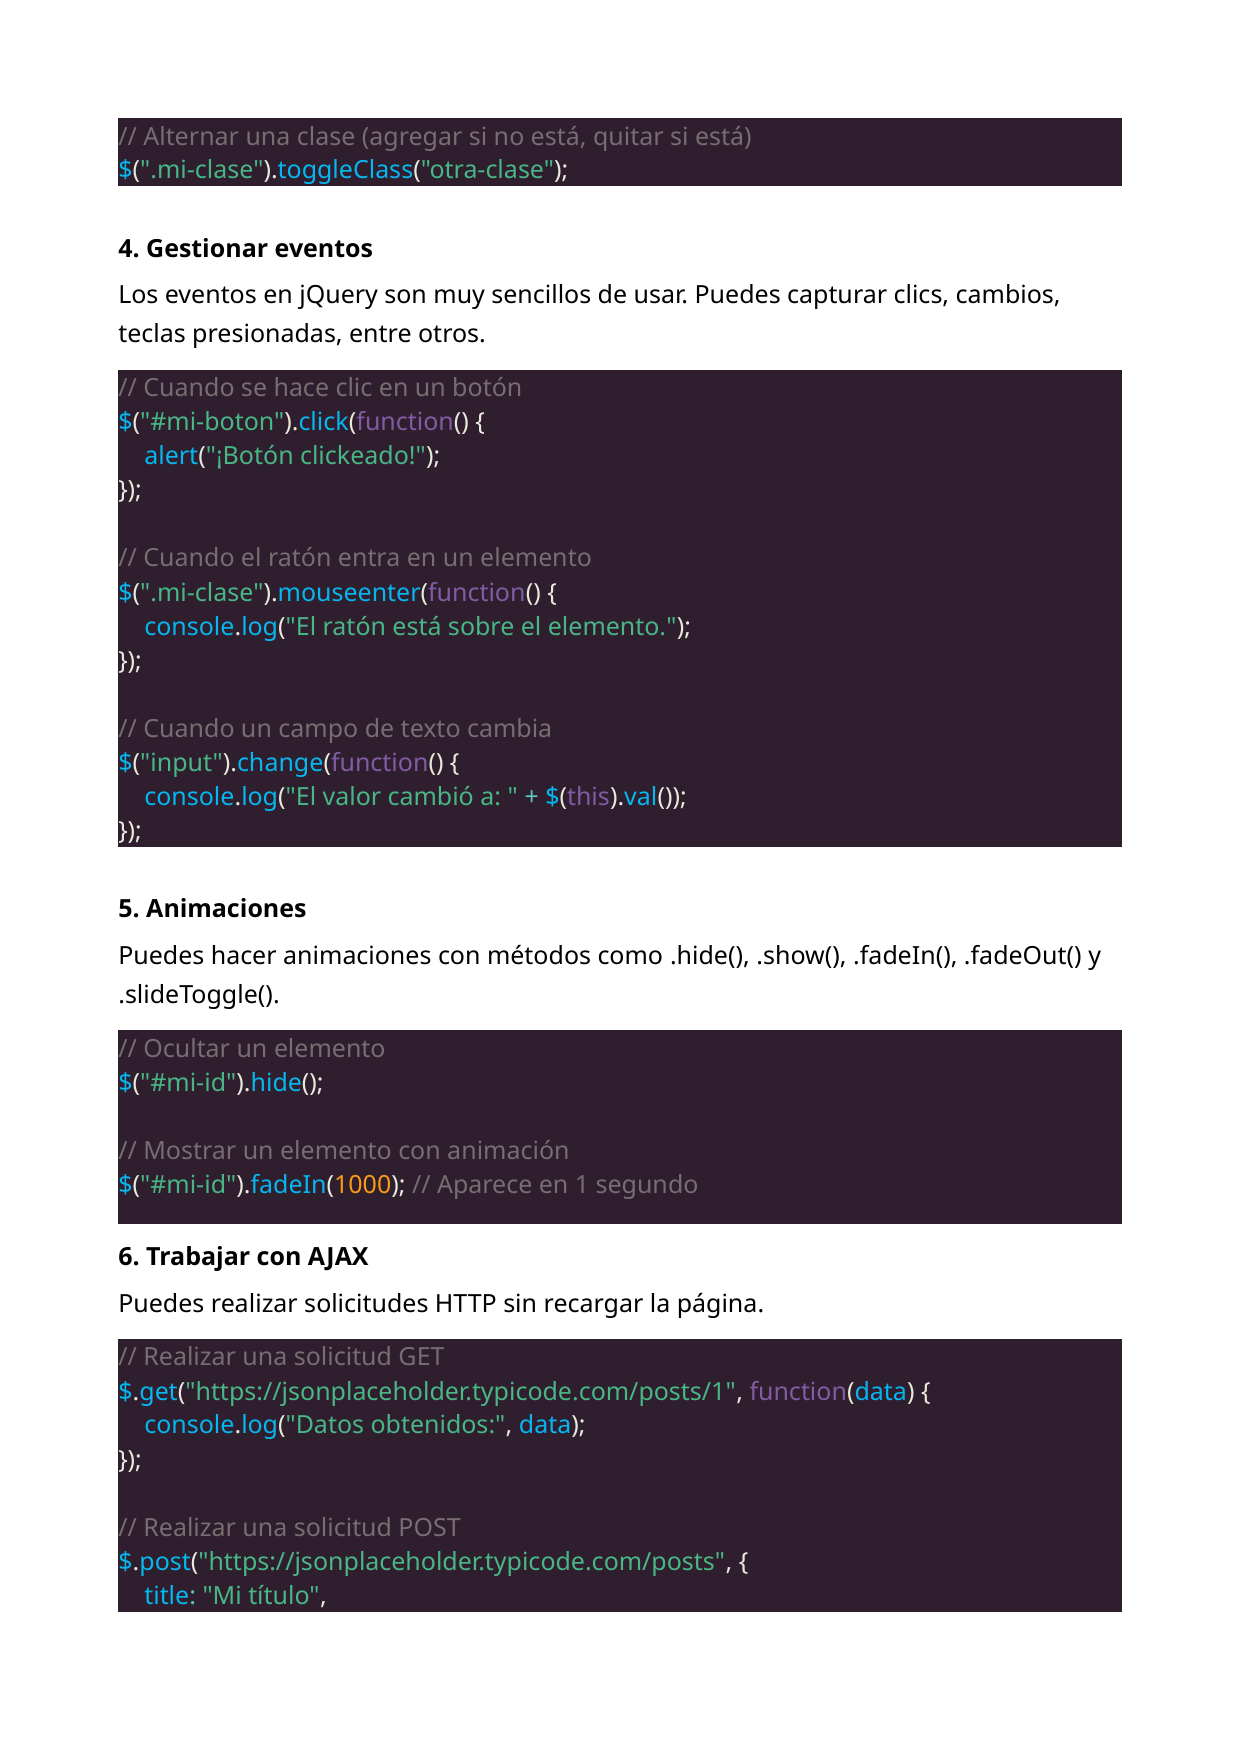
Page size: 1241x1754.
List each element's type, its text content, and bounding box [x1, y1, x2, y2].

subtitle 6. Trabajar con AJAX [118, 1239, 1122, 1273]
text // Realizar una solicitud GET [118, 1339, 1122, 1373]
text // Cuando se hace clic en un botón [118, 370, 1122, 404]
text // Mostrar un elemento con animación [118, 1132, 1122, 1166]
text $.post("https://jsonplaceholder.typicode.com/posts", { [118, 1543, 1122, 1577]
text $("#mi-id").hide(); [118, 1064, 1122, 1098]
text console.log("Datos obtenidos:", data); [118, 1407, 1122, 1441]
text $.get("https://jsonplaceholder.typicode.com/posts/1", function(data) { [118, 1373, 1122, 1407]
text title: "Mi título", [118, 1577, 1122, 1612]
text $(".mi-clase").mouseenter(function() { [118, 574, 1122, 608]
text Los eventos en jQuery son muy sencillos de usar. Puedes capturar clics, cambios, teclas presionadas, entre otros. [118, 277, 1122, 350]
text $(".mi-clase").toggleClass("otra-clase"); [118, 152, 1122, 186]
text // Realizar una solicitud POST [118, 1509, 1122, 1543]
text }); [118, 1441, 1122, 1475]
text // Cuando el ratón entra en un elemento [118, 540, 1122, 574]
text }); [118, 472, 1122, 506]
text // Alternar una clase (agregar si no está, quitar si está) [118, 118, 1122, 152]
text // Ocultar un elemento [118, 1030, 1122, 1064]
subtitle 4. Gestionar eventos [118, 230, 1122, 264]
text console.log("El ratón está sobre el elemento."); [118, 608, 1122, 642]
text Puedes hacer animaciones con métodos como .hide(), .show(), .fadeIn(), .fadeOut() y .slideToggle(). [118, 937, 1122, 1011]
text $("input").change(function() { [118, 744, 1122, 778]
subtitle 5. Animaciones [118, 891, 1122, 925]
text console.log("El valor cambió a: " + $(this).val()); [118, 778, 1122, 813]
text Puedes realizar solicitudes HTTP sin recargar la página. [118, 1285, 1122, 1319]
text }); [118, 642, 1122, 676]
text }); [118, 813, 1122, 847]
text alert("¡Botón clickeado!"); [118, 438, 1122, 472]
text $("#mi-id").fadeIn(1000); // Aparece en 1 segundo [118, 1166, 1122, 1201]
text $("#mi-boton").click(function() { [118, 404, 1122, 438]
text // Cuando un campo de texto cambia [118, 710, 1122, 744]
